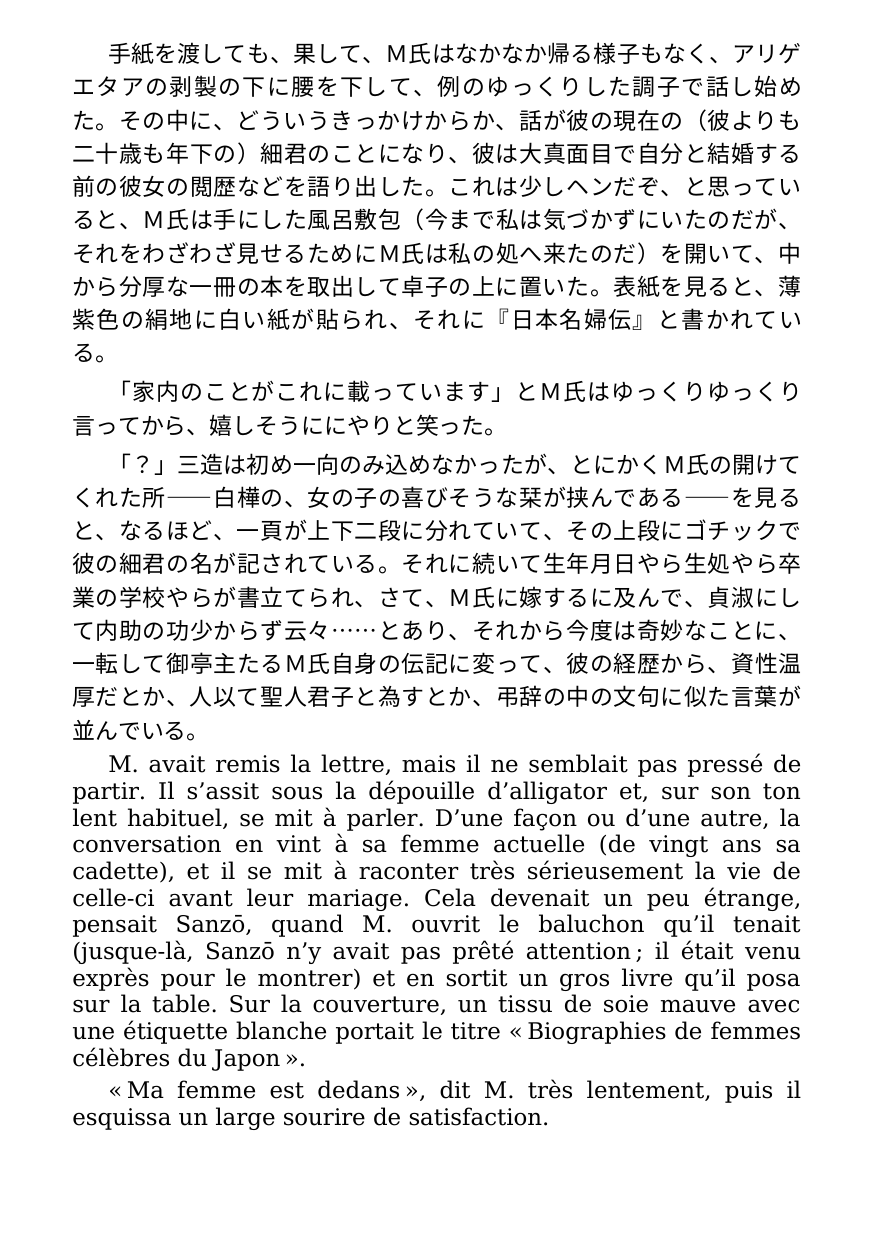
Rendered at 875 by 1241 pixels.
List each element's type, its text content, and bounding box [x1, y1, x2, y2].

text M. avait remis la lettre, mais il ne semblait pas pressé de partir. Il s’assit sous la dépouille d’alligator et, sur son ton lent habituel, se mit à parler. D’une façon ou d’une autre, la conversation en vint à sa femme actuelle (de vingt ans sa cadette), et il se mit à raconter très sérieusement la vie de celle-ci avant leur mariage. Cela devenait un peu étrange, pensait Sanzō, quand M. ouvrit le baluchon qu’il tenait (jusque-là, Sanzō n’y avait pas prêté attention ; il était venu exprès pour le montrer) et en sortit un gros livre qu’il posa sur la table. Sur la couverture, un tissu de soie mauve avec une étiquette blanche portait le titre « Biographies de femmes célèbres du Japon ». [72, 752, 802, 1072]
text 「家内のことがこれに載っています」とＭ氏はゆっくりゆっくり言ってから、嬉しそうににやりと笑った。 [72, 374, 802, 441]
text 手紙を渡しても、果して、Ｍ氏はなかなか帰る様子もなく、アリゲエタアの剥製の下に腰を下して、例のゆっくりした調子で話し始めた。その中に、どういうきっかけからか、話が彼の現在の（彼よりも二十歳も年下の）細君のことになり、彼は大真面目で自分と結婚する前の彼女の閲歴などを語り出した。これは少しヘンだぞ、と思っていると、Ｍ氏は手にした風呂敷包（今まで私は気づかずにいたのだが、それをわざわざ見せるためにＭ氏は私の処へ来たのだ）を開いて、中から分厚な一冊の本を取出して卓子の上に置いた。表紙を見ると、薄紫色の絹地に白い紙が貼られ、それに『日本名婦伝』と書かれている。 [72, 36, 802, 368]
text « Ma femme est dedans », dit M. très lentement, puis il esquissa un large sourire de satisfaction. [72, 1078, 802, 1131]
text 「？」三造は初め一向のみ込めなかったが、とにかくＭ氏の開けてくれた所――白樺の、女の子の喜びそうな栞が挟んである――を見ると、なるほど、一頁が上下二段に分れていて、その上段にゴチックで彼の細君の名が記されている。それに続いて生年月日やら生処やら卒業の学校やらが書立てられ、さて、Ｍ氏に嫁するに及んで、貞淑にして内助の功少からず云々……とあり、それから今度は奇妙なことに、一転して御亭主たるＭ氏自身の伝記に変って、彼の経歴から、資性温厚だとか、人以て聖人君子と為すとか、弔辞の中の文句に似た言葉が並んでいる。 [72, 447, 802, 746]
